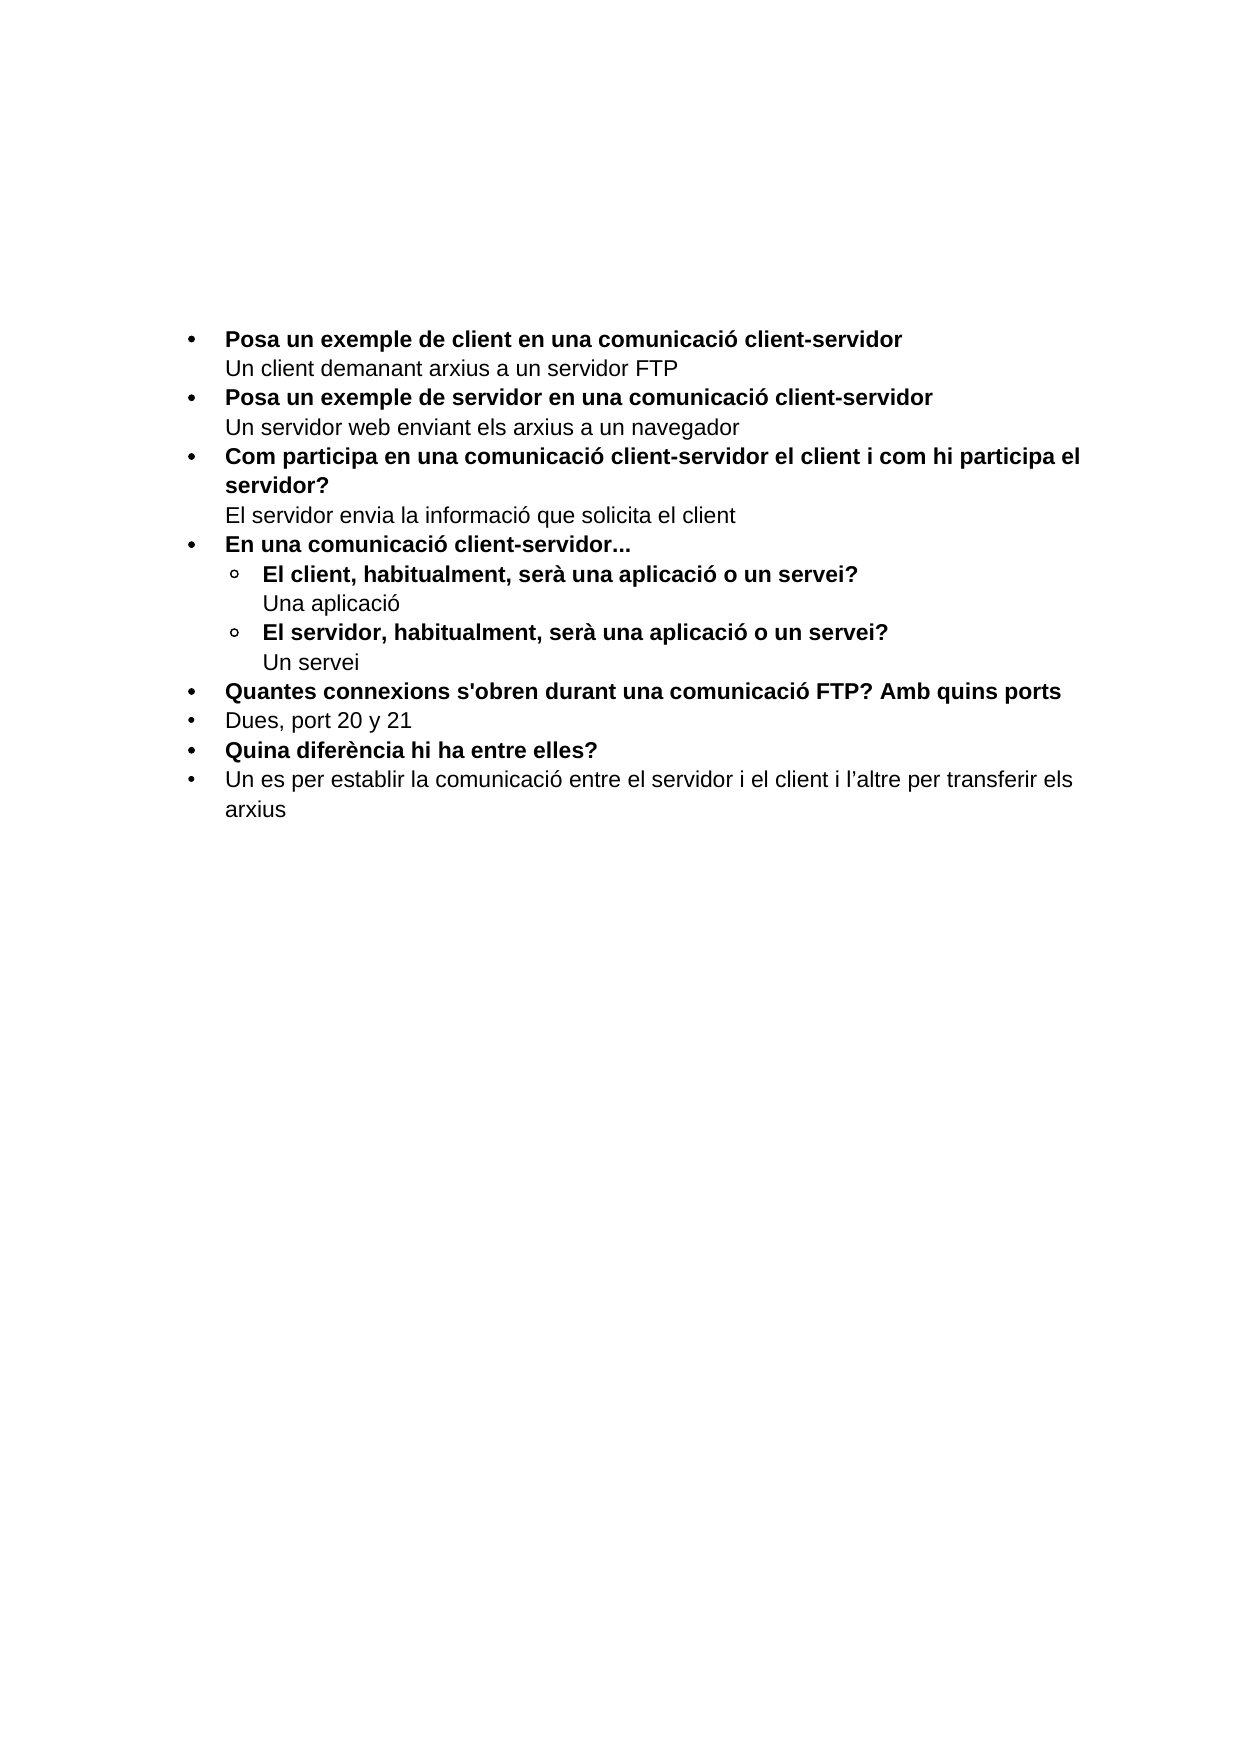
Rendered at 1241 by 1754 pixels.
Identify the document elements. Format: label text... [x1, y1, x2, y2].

list Quina diferència hi ha entre elles? [187, 737, 1091, 763]
list Un es per establir la comunicació entre el servidor i el client i l’altre per transferir els arxius [187, 767, 1091, 822]
list Com participa en una comunicació client-servidor el client i com hi participa el servidor? [187, 444, 1091, 499]
list Una aplicació [225, 591, 1091, 616]
list En una comunicació client-servidor... [187, 532, 1091, 557]
list Quantes connexions s'obren durant una comunicació FTP? Amb quins ports [187, 679, 1091, 704]
list Posa un exemple de servidor en una comunicació client-servidor [187, 385, 1091, 411]
list Un client demanant arxius a un servidor FTP [187, 356, 1091, 381]
list Dues, port 20 y 21 [187, 708, 1091, 734]
list El servidor, habitualment, serà una aplicació o un servei? [225, 620, 1091, 646]
list Posa un exemple de client en una comunicació client-servidor [187, 326, 1091, 352]
list El client, habitualment, serà una aplicació o un servei? [225, 561, 1091, 587]
list El servidor envia la informació que solicita el client [187, 502, 1091, 528]
list Un servidor web enviant els arxius a un navegador [187, 414, 1091, 440]
list Un servei [225, 649, 1091, 675]
